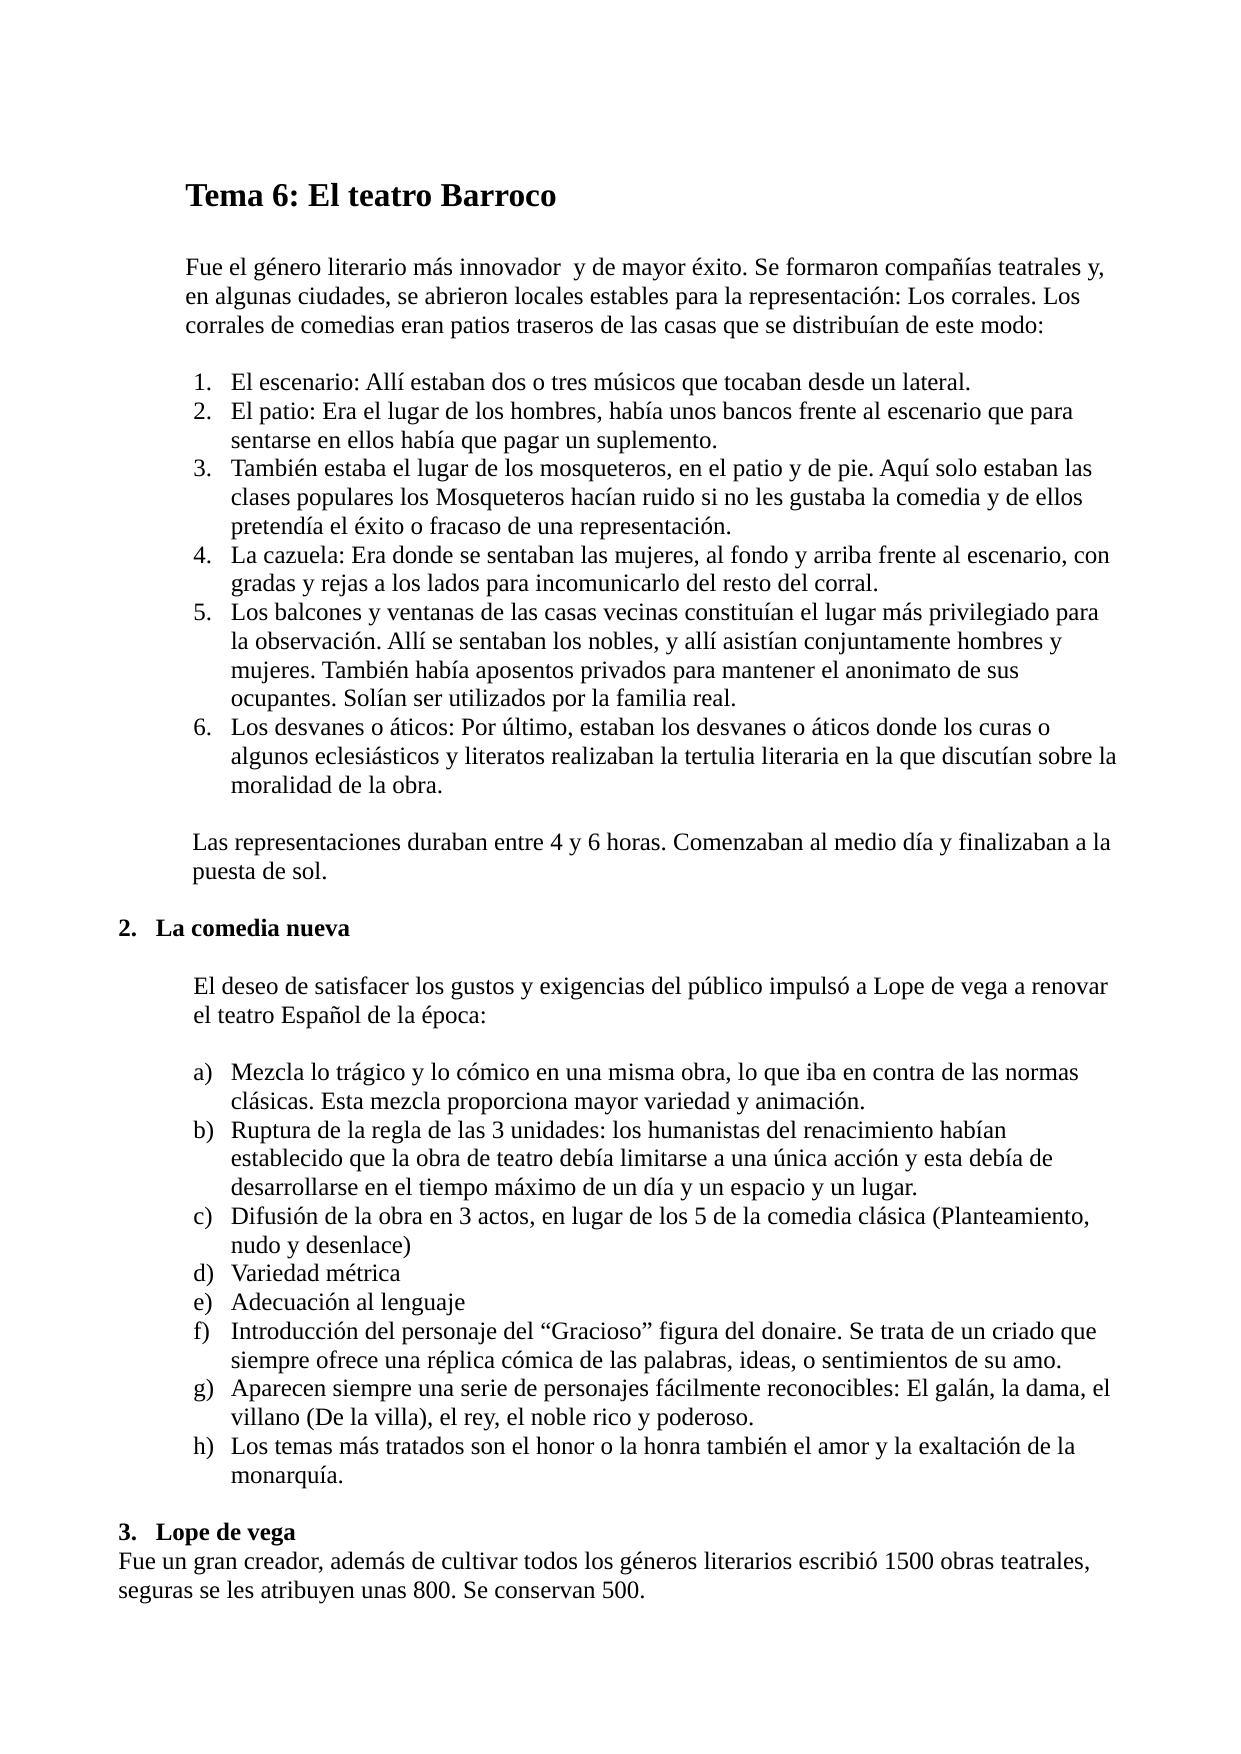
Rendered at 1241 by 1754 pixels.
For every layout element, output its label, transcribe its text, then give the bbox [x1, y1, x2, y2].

list La cazuela: Era donde se sentaban las mujeres, al fondo y arriba frente al escenario, con gradas y rejas a los lados para incomunicarlo del resto del corral. [193, 540, 1122, 597]
list Variedad métrica [193, 1258, 1122, 1287]
list Aparecen siempre una serie de personajes fácilmente reconocibles: El galán, la dama, el villano (De la villa), el rey, el noble rico y poderoso. [193, 1373, 1122, 1431]
text Tema 6: El teatro Barroco [185, 176, 1122, 214]
list Adecuación al lenguaje [193, 1287, 1122, 1316]
text Fue el género literario más innovador y de mayor éxito. Se formaron compañías teatrales y, en algunas ciudades, se abrieron locales estables para la representación: Los corrales. Los corrales de comedias eran patios traseros de las casas que se distribuían de este modo: [185, 252, 1122, 338]
list La comedia nueva [118, 913, 1122, 942]
text Fue un gran creador, además de cultivar todos los géneros literarios escribió 1500 obras teatrales, seguras se les atribuyen unas 800. Se conservan 500. [118, 1546, 1122, 1603]
list Los balcones y ventanas de las casas vecinas constituían el lugar más privilegiado para la observación. Allí se sentaban los nobles, y allí asistían conjuntamente hombres y mujeres. También había aposentos privados para mantener el anonimato de sus ocupantes. Solían ser utilizados por la familia real. [193, 597, 1122, 712]
list Los temas más tratados son el honor o la honra también el amor y la exaltación de la monarquía. [193, 1431, 1122, 1488]
list El escenario: Allí estaban dos o tres músicos que tocaban desde un lateral. [193, 367, 1122, 396]
list Ruptura de la regla de las 3 unidades: los humanistas del renacimiento habían establecido que la obra de teatro debía limitarse a una única acción y esta debía de desarrollarse en el tiempo máximo de un día y un espacio y un lugar. [193, 1115, 1122, 1201]
text Las representaciones duraban entre 4 y 6 horas. Comenzaban al medio día y finalizaban a la puesta de sol. [192, 827, 1122, 885]
list Lope de vega [118, 1517, 1122, 1546]
list También estaba el lugar de los mosqueteros, en el patio y de pie. Aquí solo estaban las clases populares los Mosqueteros hacían ruido si no les gustaba la comedia y de ellos pretendía el éxito o fracaso de una representación. [193, 453, 1122, 540]
list Introducción del personaje del “Gracioso” figura del donaire. Se trata de un criado que siempre ofrece una réplica cómica de las palabras, ideas, o sentimientos de su amo. [193, 1316, 1122, 1373]
text El deseo de satisfacer los gustos y exigencias del público impulsó a Lope de vega a renovar el teatro Español de la época: [193, 971, 1122, 1028]
list Los desvanes o áticos: Por último, estaban los desvanes o áticos donde los curas o algunos eclesiásticos y literatos realizaban la tertulia literaria en la que discutían sobre la moralidad de la obra. [193, 712, 1122, 798]
list Mezcla lo trágico y lo cómico en una misma obra, lo que iba en contra de las normas clásicas. Esta mezcla proporciona mayor variedad y animación. [193, 1057, 1122, 1115]
list Difusión de la obra en 3 actos, en lugar de los 5 de la comedia clásica (Planteamiento, nudo y desenlace) [193, 1201, 1122, 1258]
list El patio: Era el lugar de los hombres, había unos bancos frente al escenario que para sentarse en ellos había que pagar un suplemento. [193, 396, 1122, 453]
